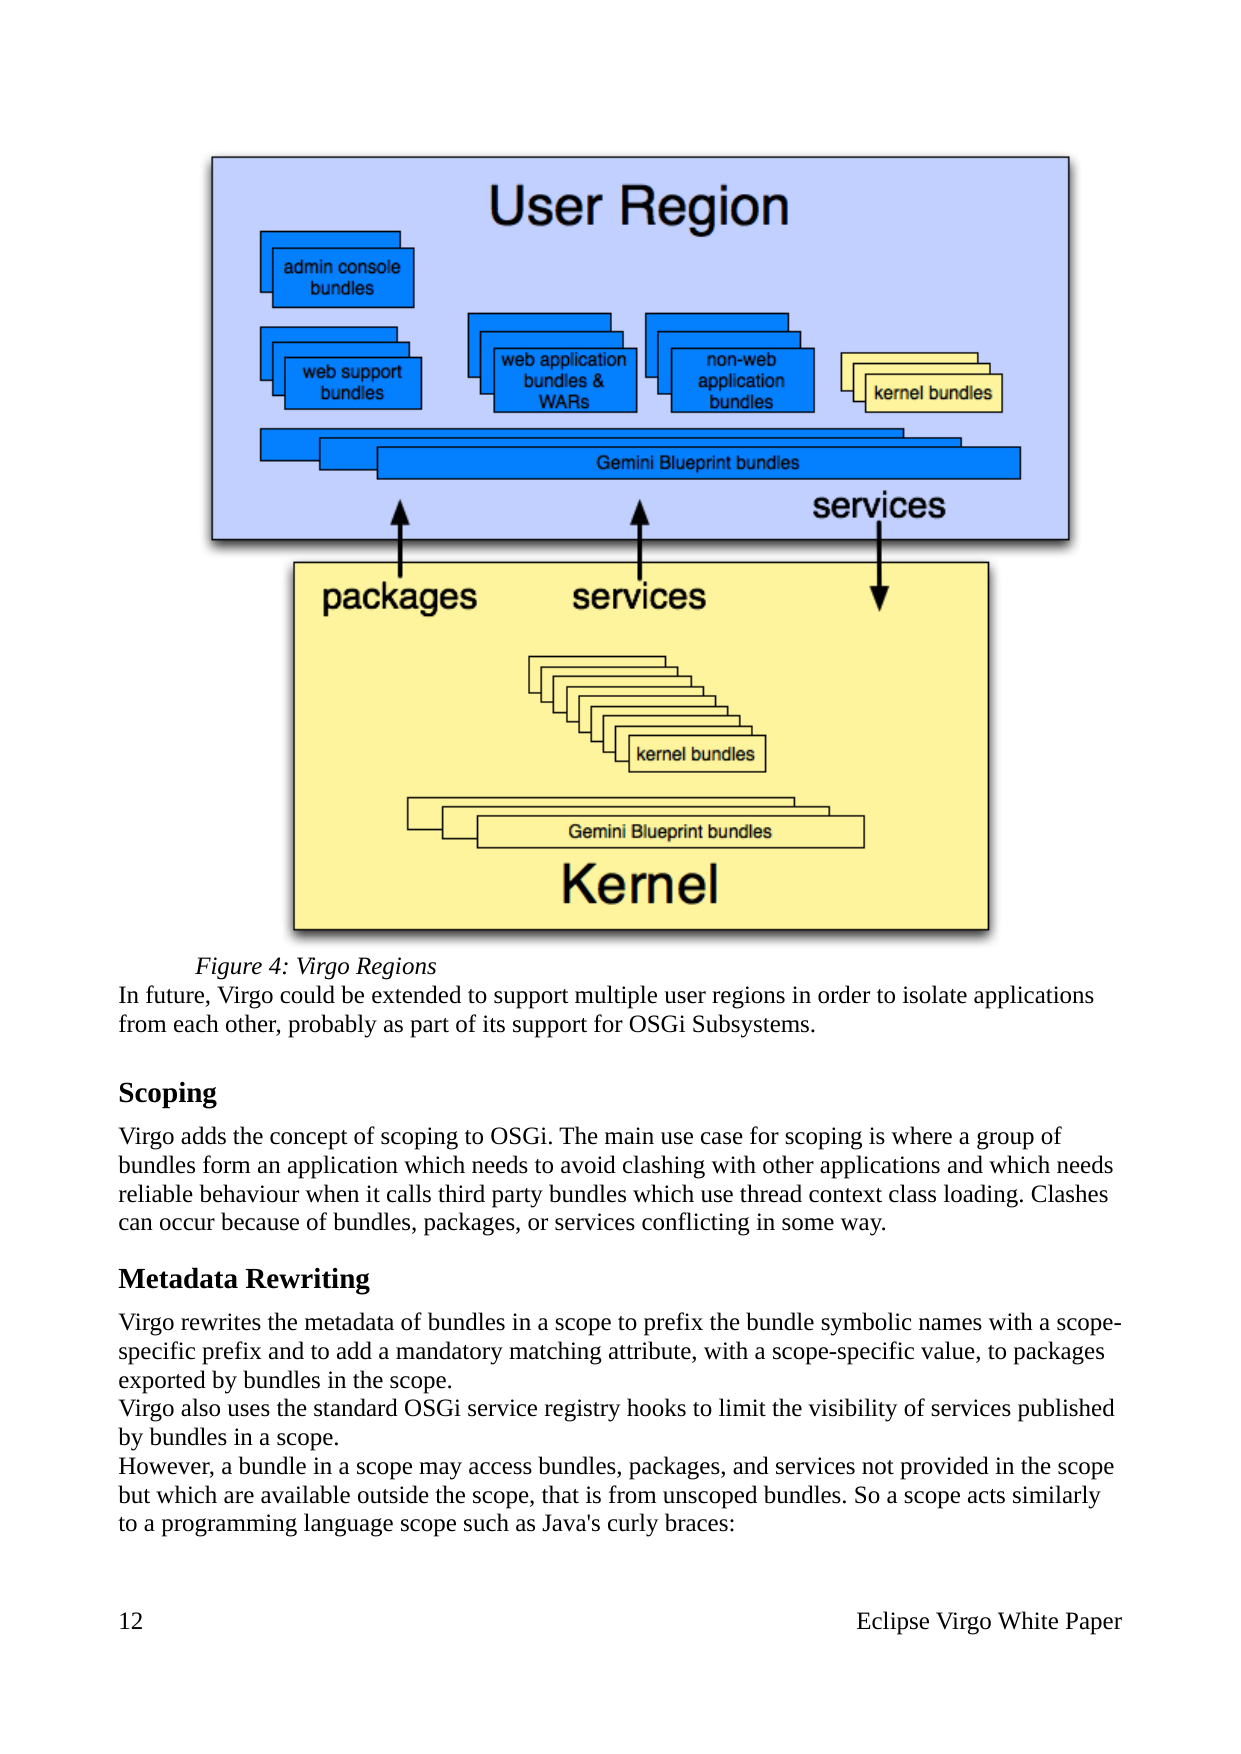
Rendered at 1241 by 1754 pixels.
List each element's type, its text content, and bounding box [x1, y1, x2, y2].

text Virgo adds the concept of scoping to OSGi. The main use case for scoping is where a group of bundles form an application which needs to avoid clashing with other applications and which needs reliable behaviour when it calls third party bundles which use thread context class loading. Clashes can occur because of bundles, packages, or services conflicting in some way. [118, 1121, 1122, 1236]
subtitle Metadata Rewriting [118, 1261, 1122, 1295]
text [195, 131, 1084, 146]
text [195, 118, 1084, 131]
subtitle Scoping [118, 1075, 1122, 1109]
text However, a bundle in a scope may access bundles, packages, and services not provided in the scope but which are available outside the scope, that is from unscoped bundles. So a scope acts similarly to a programming language scope such as Java's curly braces: [118, 1451, 1122, 1537]
text Virgo rewrites the metadata of bundles in a scope to prefix the bundle symbolic names with a scope-specific prefix and to add a mandatory matching attribute, with a scope-specific value, to packages exported by bundles in the scope. [118, 1307, 1122, 1393]
text Figure 4: Virgo Regions [195, 952, 1084, 980]
text Virgo also uses the standard OSGi service registry hooks to limit the visibility of services published by bundles in a scope. [118, 1393, 1122, 1451]
picture [195, 146, 1085, 952]
text In future, Virgo could be extended to support multiple user regions in order to isolate applications from each other, probably as part of its support for OSGi Subsystems. [118, 118, 1122, 1038]
